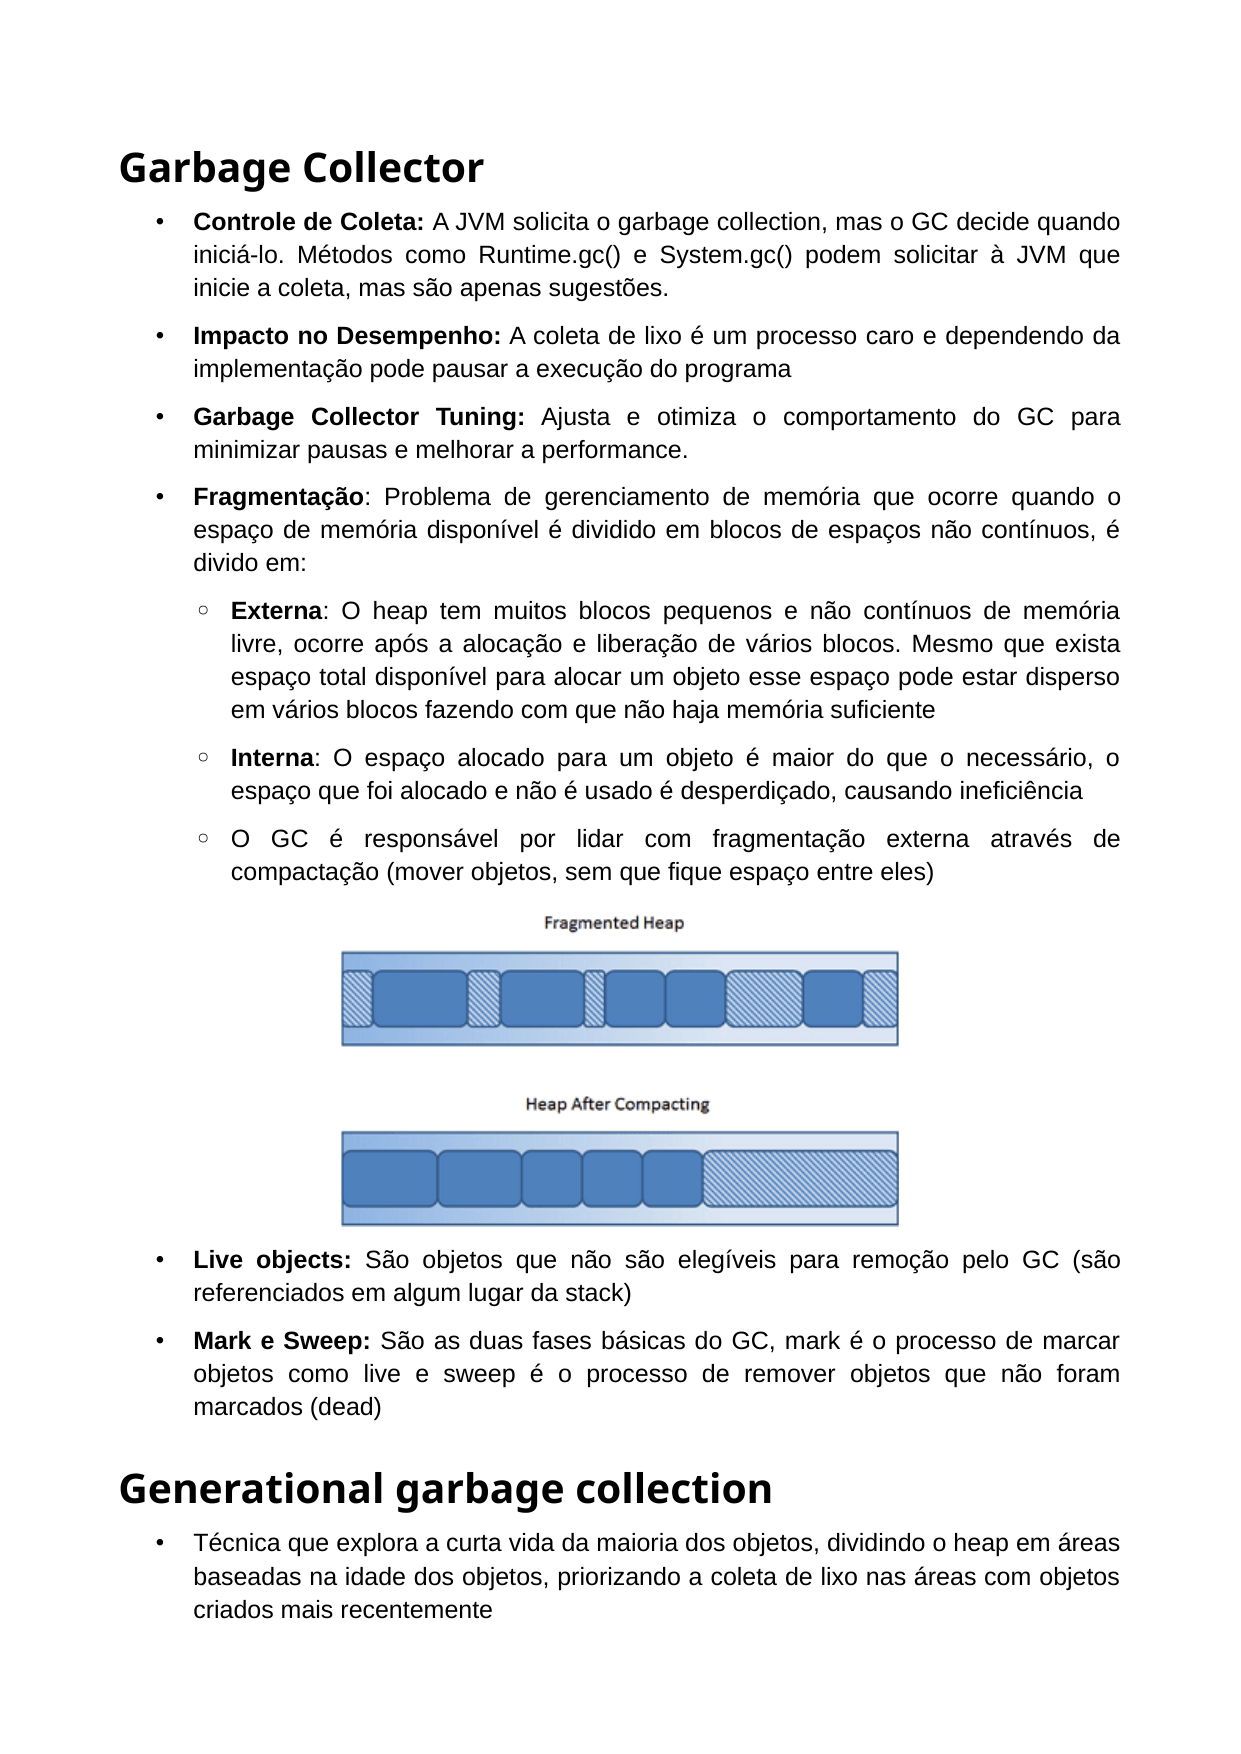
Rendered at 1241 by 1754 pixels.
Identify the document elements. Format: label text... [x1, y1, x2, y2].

list Live objects: São objetos que não são elegíveis para remoção pelo GC (são referenciados em algum lugar da stack) [156, 1245, 1122, 1307]
picture [341, 904, 899, 1227]
list Técnica que explora a curta vida da maioria dos objetos, dividindo o heap em áreas baseadas na idade dos objetos, priorizando a coleta de lixo nas áreas com objetos criados mais recentemente [156, 1528, 1122, 1623]
list O GC é responsável por lidar com fragmentação externa através de compactação (mover objetos, sem que fique espaço entre eles) [193, 823, 1122, 885]
subtitle Garbage Collector [118, 139, 1122, 194]
list Impacto no Desempenho: A coleta de lixo é um processo caro e dependendo da implementação pode pausar a execução do programa [156, 321, 1122, 383]
list Controle de Coleta: A JVM solicita o garbage collection, mas o GC decide quando iniciá-lo. Métodos como Runtime.gc() e System.gc() podem solicitar à JVM que inicie a coleta, mas são apenas sugestões. [156, 207, 1122, 302]
list Interna: O espaço alocado para um objeto é maior do que o necessário, o espaço que foi alocado e não é usado é desperdiçado, causando ineficiência [193, 743, 1122, 805]
subtitle Generational garbage collection [118, 1460, 1122, 1516]
list Fragmentação: Problema de gerenciamento de memória que ocorre quando o espaço de memória disponível é dividido em blocos de espaços não contínuos, é divido em: [156, 482, 1122, 577]
list Externa: O heap tem muitos blocos pequenos e não contínuos de memória livre, ocorre após a alocação e liberação de vários blocos. Mesmo que exista espaço total disponível para alocar um objeto esse espaço pode estar disperso em vários blocos fazendo com que não haja memória suficiente [193, 596, 1122, 724]
list Mark e Sweep: São as duas fases básicas do GC, mark é o processo de marcar objetos como live e sweep é o processo de remover objetos que não foram marcados (dead) [156, 1326, 1122, 1421]
list Garbage Collector Tuning: Ajusta e otimiza o comportamento do GC para minimizar pausas e melhorar a performance. [156, 402, 1122, 463]
